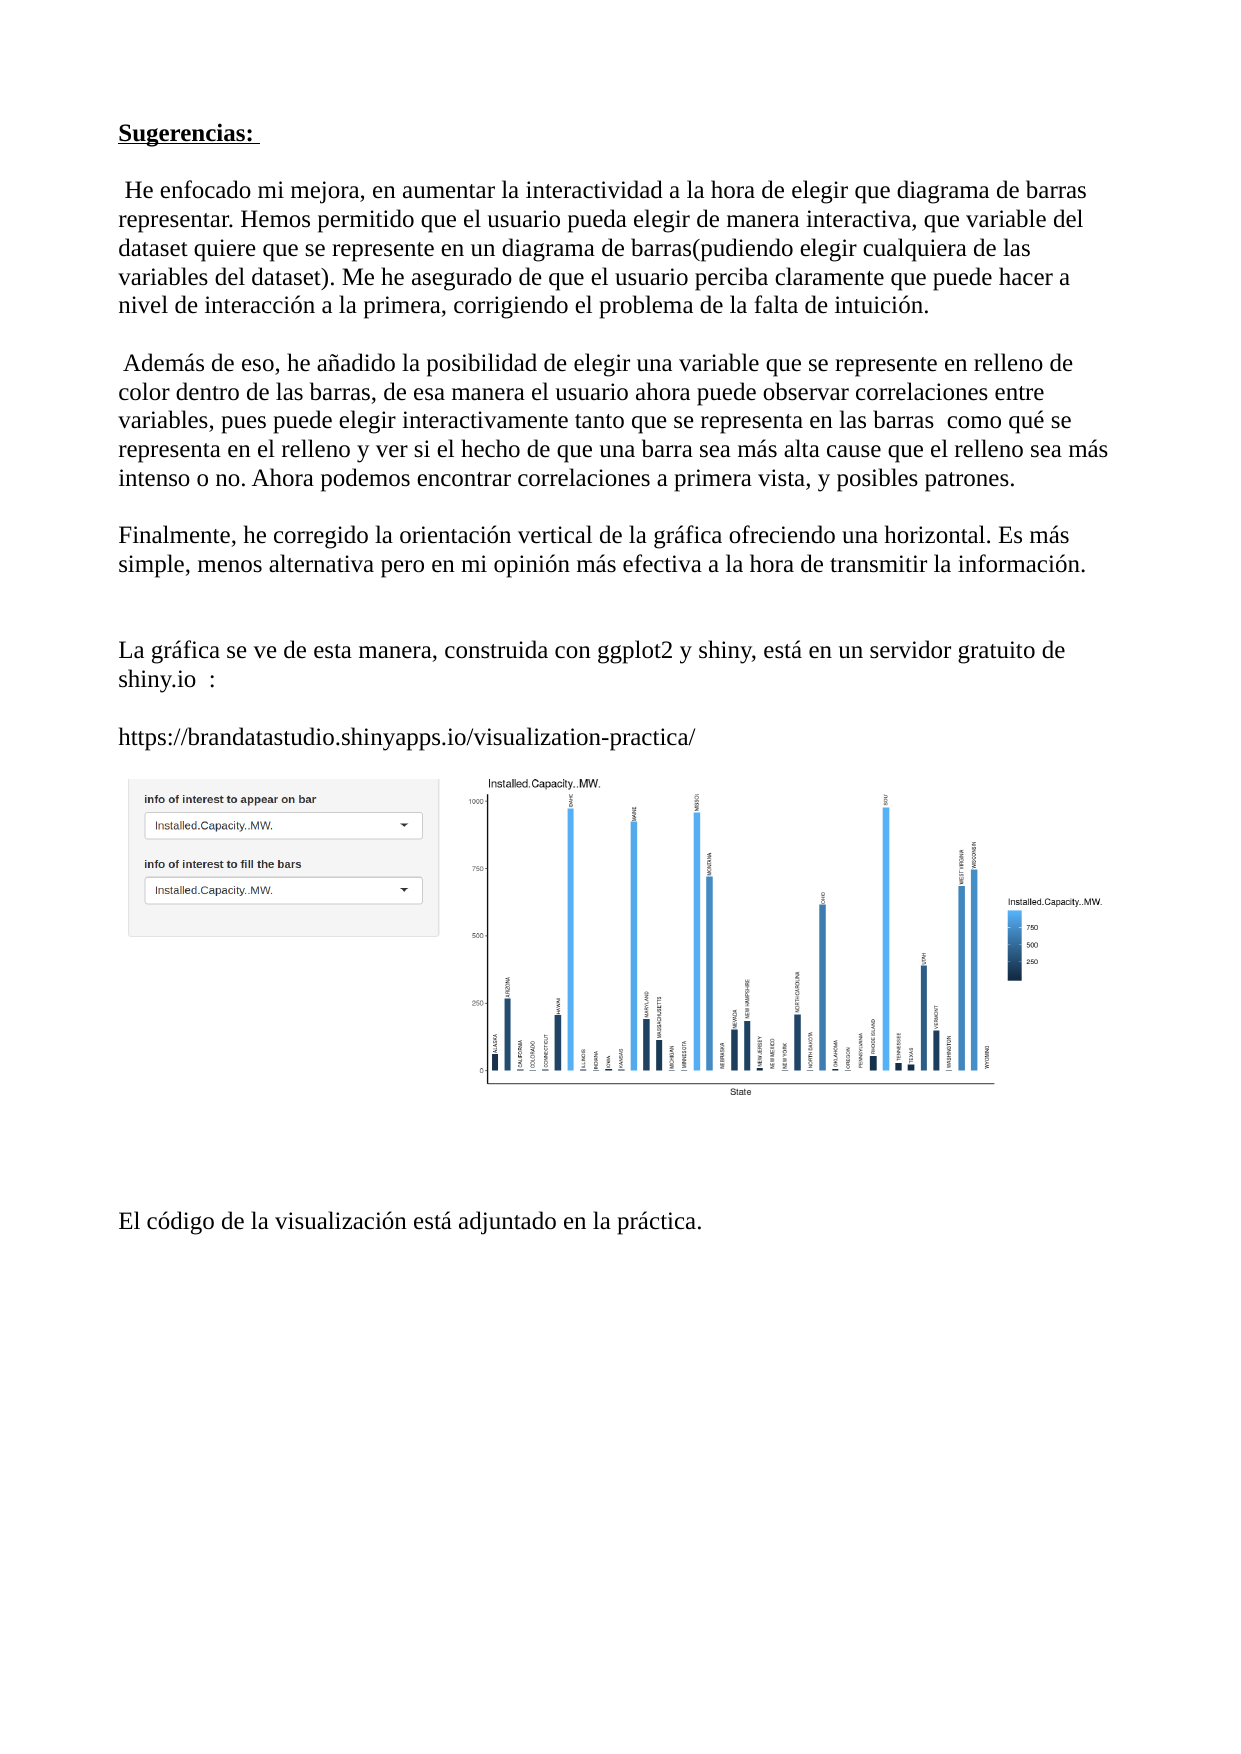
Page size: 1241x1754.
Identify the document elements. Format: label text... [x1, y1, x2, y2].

text He enfocado mi mejora, en aumentar la interactividad a la hora de elegir que diagrama de barras representar. Hemos permitido que el usuario pueda elegir de manera interactiva, que variable del dataset quiere que se represente en un diagrama de barras(pudiendo elegir cualquiera de las variables del dataset). Me he asegurado de que el usuario perciba claramente que puede hacer a nivel de interacción a la primera, corrigiendo el problema de la falta de intuición. [118, 176, 1122, 319]
text Sugerencias: [118, 118, 1122, 147]
text https://brandatastudio.shinyapps.io/visualization-practica/ [118, 722, 1122, 751]
text La gráfica se ve de esta manera, construida con ggplot2 y shiny, está en un servidor gratuito de shiny.io : [118, 636, 1122, 693]
text Además de eso, he añadido la posibilidad de elegir una variable que se represente en relleno de color dentro de las barras, de esa manera el usuario ahora puede observar correlaciones entre variables, pues puede elegir interactivamente tanto que se representa en las barras como qué se representa en el relleno y ver si el hecho de que una barra sea más alta cause que el relleno sea más intenso o no. Ahora podemos encontrar correlaciones a primera vista, y posibles patrones. [118, 348, 1122, 492]
picture [118, 779, 1123, 1149]
text El código de la visualización está adjuntado en la práctica. [118, 1206, 1122, 1235]
text Finalmente, he corregido la orientación vertical de la gráfica ofreciendo una horizontal. Es más simple, menos alternativa pero en mi opinión más efectiva a la hora de transmitir la información. [118, 521, 1122, 578]
